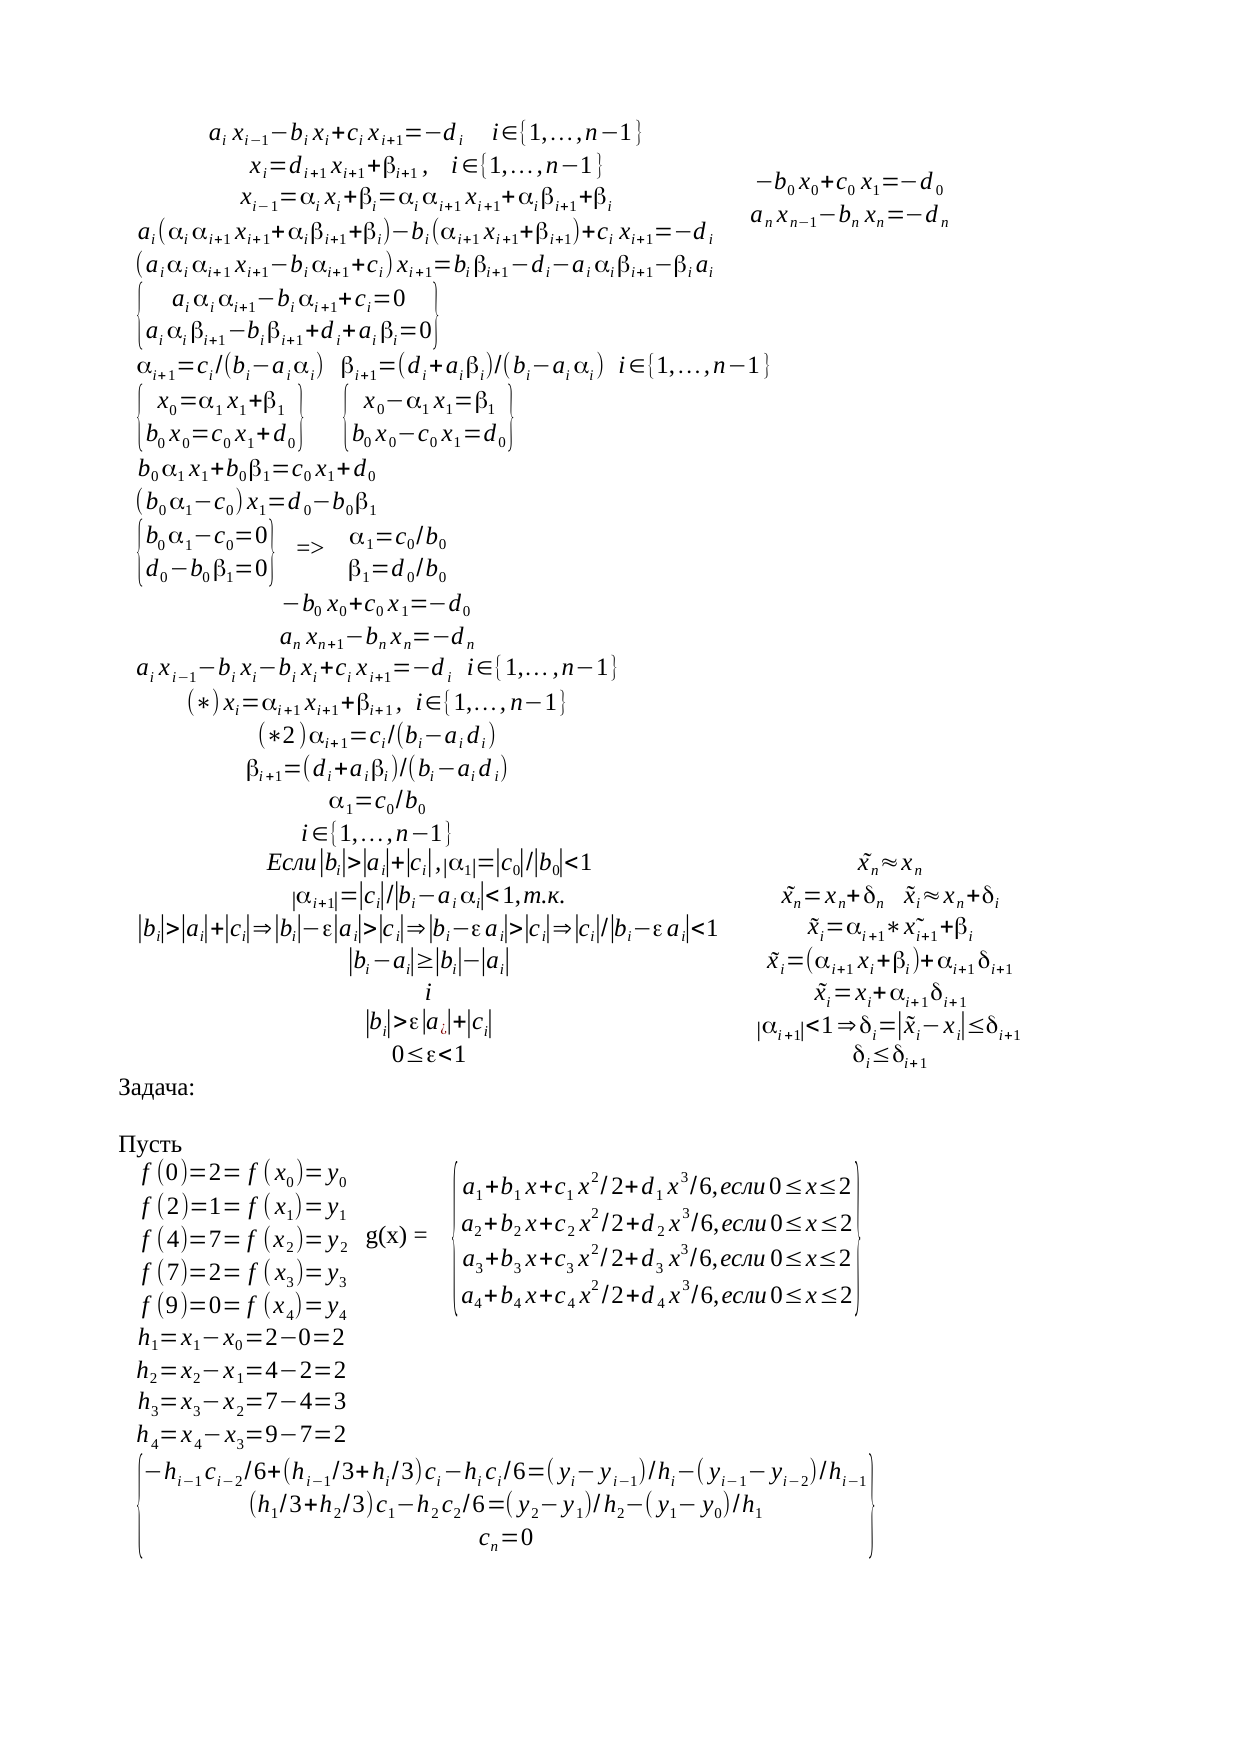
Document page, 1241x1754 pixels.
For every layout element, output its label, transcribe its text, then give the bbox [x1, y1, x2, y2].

text => [118, 518, 1122, 589]
text Задача: [118, 1072, 1122, 1101]
text Пусть [118, 1129, 1122, 1158]
text g(x) = [118, 1158, 1122, 1323]
